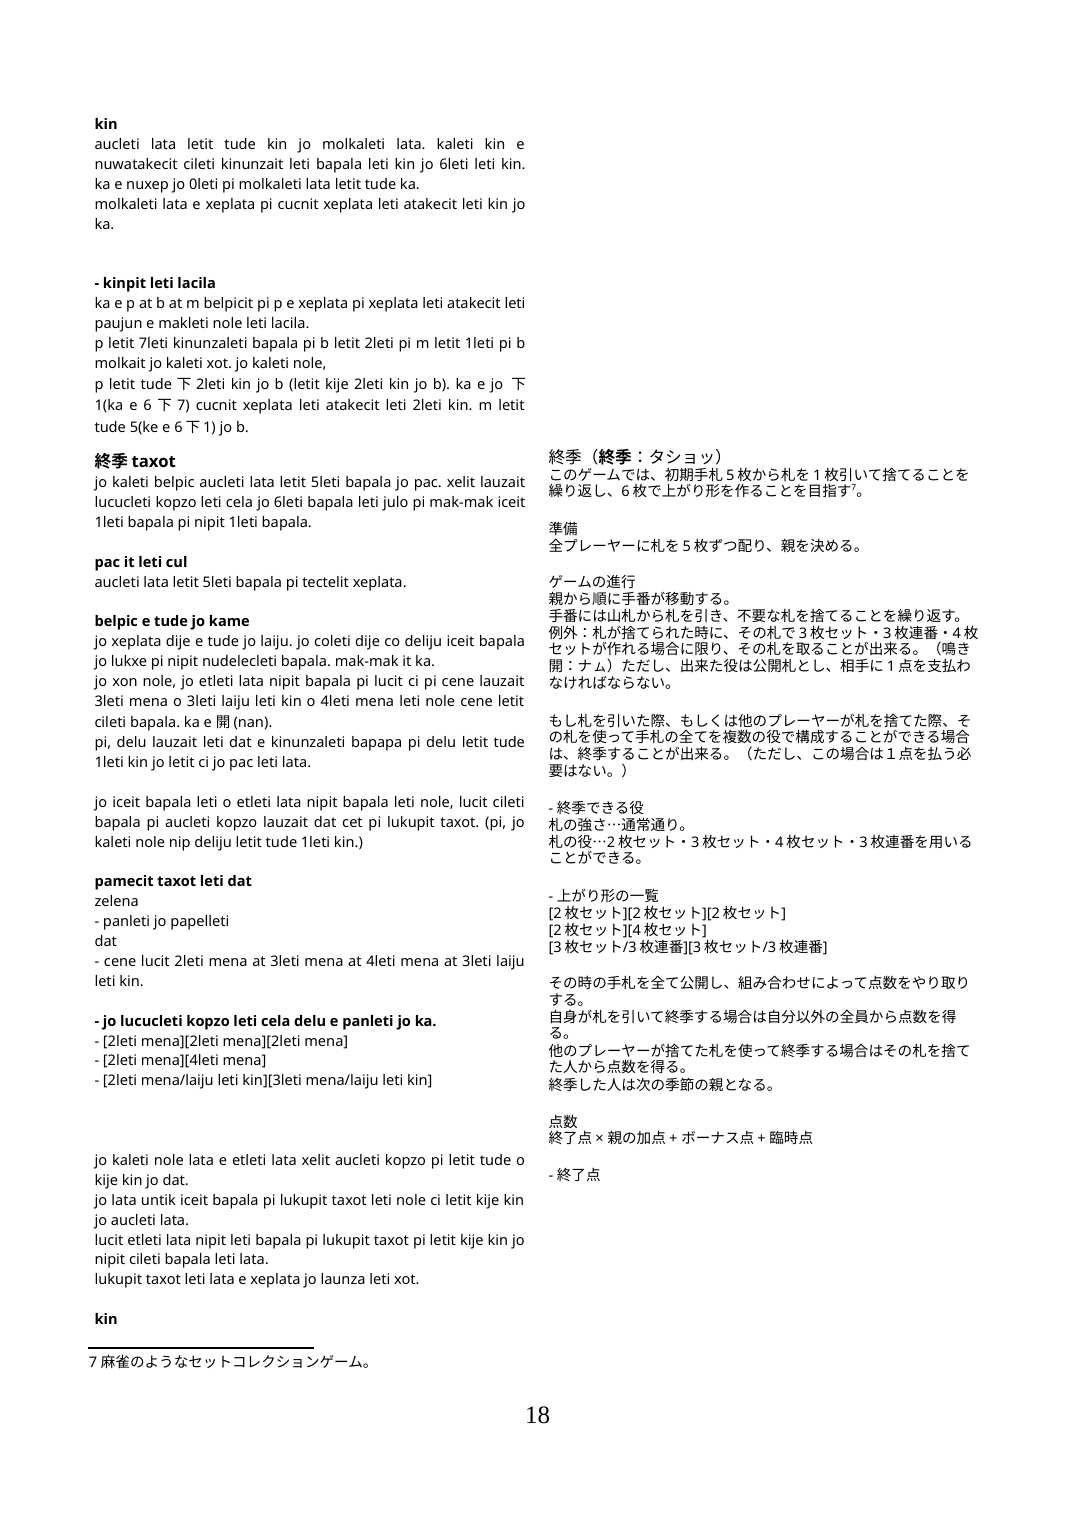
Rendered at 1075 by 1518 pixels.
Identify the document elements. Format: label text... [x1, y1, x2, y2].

table_cell kin aucleti lata letit tude kin jo molkaleti lata. kaleti kin e nuwatakecit cileti kinunzait leti bapala leti kin jo 6leti leti kin. ka e nuxep jo 0leti pi molkaleti lata letit tude ka. molkaleti lata e xeplata pi cucnit xeplata leti atakecit leti kin jo ka. - kinpit leti lacila ka e p at b at m belpicit pi p e xeplata pi xeplata leti atakecit leti paujun e makleti nole leti lacila. p letit 7leti kinunzaleti bapala pi b letit 2leti pi m letit 1leti pi b molkait jo kaleti xot. jo kaleti nole, p letit tude下2leti kin jo b (letit kije 2leti kin jo b). ka e jo 下1(ka e 6下7) cucnit xeplata leti atakecit leti 2leti kin. m letit tude 5(ke e 6下1) jo b. [89, 89, 531, 442]
table_cell [532, 442, 542, 1334]
table_cell 終季（終季：タショッ） このゲームでは、初期手札5枚から札を1枚引いて捨てることを繰り返し、6枚で上がり形を作ることを目指す。 準備 全プレーヤーに札を5枚ずつ配り、親を決める。 ゲームの進行 親から順に手番が移動する。 手番には山札から札を引き、不要な札を捨てることを繰り返す。 例外：札が捨てられた時に、その札で3枚セット・3枚連番・4枚セットが作れる場合に限り、その札を取ることが出来る。（鳴き 開：ナㇺ）ただし、出来た役は公開札とし、相手に1点を支払わなければならない。 もし札を引いた際、もしくは他のプレーヤーが札を捨てた際、その札を使って手札の全てを複数の役で構成することができる場合は、終季することが出来る。（ただし、この場合は１点を払う必要はない。） - 終季できる役 札の強さ…通常通り。 札の役…2枚セット・3枚セット・4枚セット・3枚連番を用いることができる。 - 上がり形の一覧 [2枚セット][2枚セット][2枚セット] [2枚セット][4枚セット] [3枚セット/3枚連番][3枚セット/3枚連番] その時の手札を全て公開し、組み合わせによって点数をやり取りする。 自身が札を引いて終季する場合は自分以外の全員から点数を得る。 他のプレーヤーが捨てた札を使って終季する場合はその札を捨てた人から点数を得る。 終季した人は次の季節の親となる。 点数 終了点 × 親の加点 + ボーナス点 + 臨時点 - 終了点 [543, 442, 985, 1334]
table_cell [532, 89, 542, 442]
table_cell [543, 89, 985, 442]
table_cell 終季 taxot jo kaleti belpic aucleti lata letit 5leti bapala jo pac. xelit lauzait lucucleti kopzo leti cela jo 6leti bapala leti julo pi mak-mak iceit 1leti bapala pi nipit 1leti bapala. pac it leti cul aucleti lata letit 5leti bapala pi tectelit xeplata. belpic e tude jo kame jo xeplata dije e tude jo laiju. jo coleti dije co deliju iceit bapala jo lukxe pi nipit nudelecleti bapala. mak-mak it ka. jo xon nole, jo etleti lata nipit bapala pi lucit ci pi cene lauzait 3leti mena o 3leti laiju leti kin o 4leti mena leti nole cene letit cileti bapala. ka e 開 (nan). pi, delu lauzait leti dat e kinunzaleti bapapa pi delu letit tude 1leti kin jo letit ci jo pac leti lata. jo iceit bapala leti o etleti lata nipit bapala leti nole, lucit cileti bapala pi aucleti kopzo lauzait dat cet pi lukupit taxot. (pi, jo kaleti nole nip deliju letit tude 1leti kin.) pamecit taxot leti dat zelena - panleti jo papelleti dat - cene lucit 2leti mena at 3leti mena at 4leti mena at 3leti laiju leti kin. - jo lucucleti kopzo leti cela delu e panleti jo ka. - [2leti mena][2leti mena][2leti mena] - [2leti mena][4leti mena] - [2leti mena/laiju leti kin][3leti mena/laiju leti kin] jo kaleti nole lata e etleti lata xelit aucleti kopzo pi letit tude o kije kin jo dat. jo lata untik iceit bapala pi lukupit taxot leti nole ci letit kije kin jo aucleti lata. lucit etleti lata nipit leti bapala pi lukupit taxot pi letit kije kin jo nipit cileti bapala leti lata. lukupit taxot leti lata e xeplata jo launza leti xot. kin [89, 442, 531, 1334]
